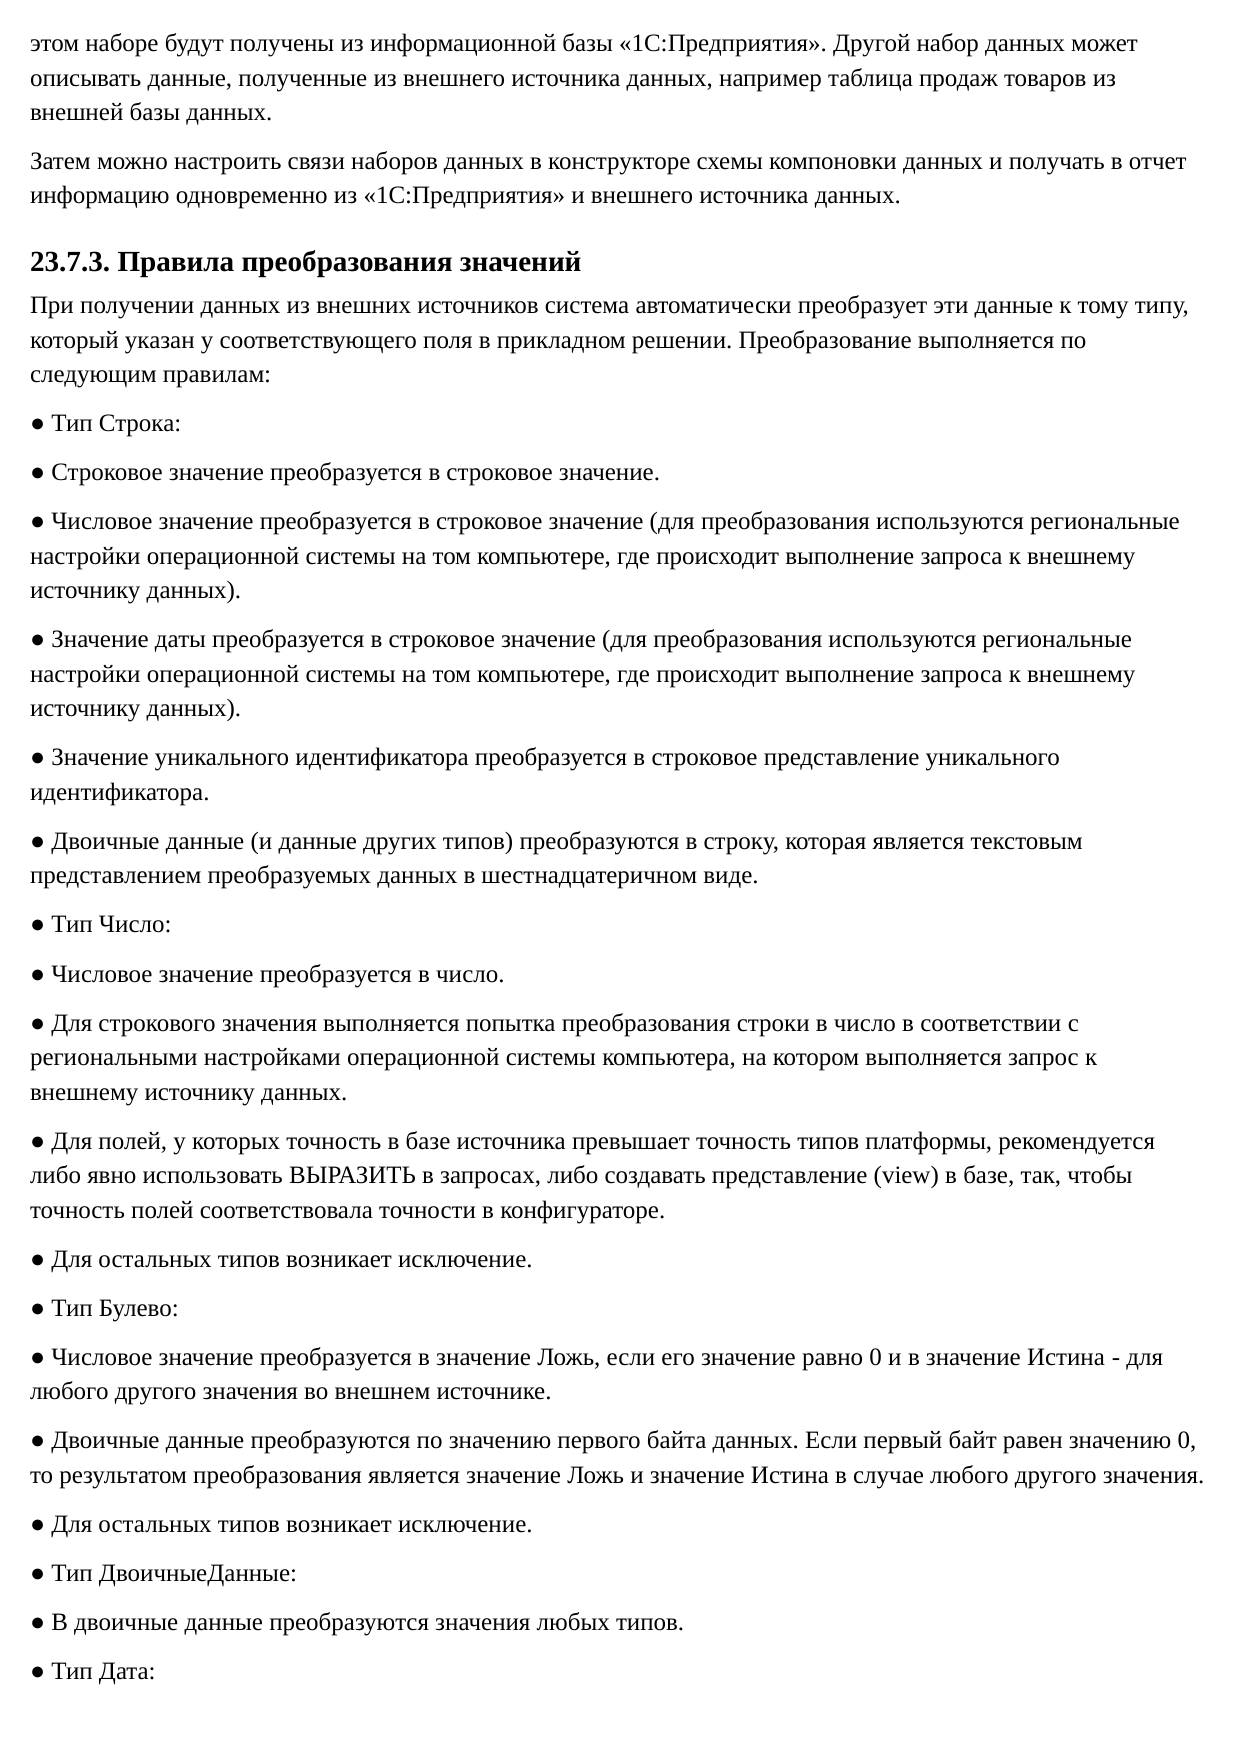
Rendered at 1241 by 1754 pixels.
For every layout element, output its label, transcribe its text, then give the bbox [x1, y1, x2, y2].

text ● Для полей, у которых точность в базе источника превышает точность типов платформы, рекомендуется либо явно использовать ВЫРАЗИТЬ в запросах, либо создавать представление (view) в базе, так, чтобы точность полей соответствовала точности в конфигураторе. [30, 1126, 1211, 1223]
text ● Числовое значение преобразуется в значение Ложь, если его значение равно 0 и в значение Истина ‑ для любого другого значения во внешнем источнике. [30, 1342, 1211, 1405]
text ● Двоичные данные преобразуются по значению первого байта данных. Если первый байт равен значению 0, то результатом преобразования является значение Ложь и значение Истина в случае любого другого значения. [30, 1425, 1211, 1489]
text ● Значение уникального идентификатора преобразуется в строковое представление уникального идентификатора. [30, 742, 1211, 806]
text При получении данных из внешних источников система автоматически преобразует эти данные к тому типу, который указан у соответствующего поля в прикладном решении. Преобразование выполняется по следующим правилам: [30, 290, 1211, 388]
text ● Тип Строка: [30, 408, 1211, 437]
text ● Для строкового значения выполняется попытка преобразования строки в число в соответствии с региональными настройками операционной системы компьютера, на котором выполняется запрос к внешнему источнику данных. [30, 1008, 1211, 1105]
text ● Тип ДвоичныеДанные: [30, 1558, 1211, 1587]
text ● Тип Булево: [30, 1293, 1211, 1322]
text ● Строковое значение преобразуется в строковое значение. [30, 457, 1211, 486]
text ● Значение даты преобразуется в строковое значение (для преобразования используются региональные настройки операционной системы на том компьютере, где происходит выполнение запроса к внешнему источнику данных). [30, 624, 1211, 722]
text этом наборе будут получены из информационной базы «1С:Предприятия». Другой набор данных может описывать данные, полученные из внешнего источника данных, например таблица продаж товаров из внешней базы данных. [30, 28, 1211, 126]
text ● Тип Дата: [30, 1656, 1211, 1685]
text ● Числовое значение преобразуется в строковое значение (для преобразования используются региональные настройки операционной системы на том компьютере, где происходит выполнение запроса к внешнему источнику данных). [30, 506, 1211, 604]
text ● Для остальных типов возникает исключение. [30, 1244, 1211, 1272]
text ● Тип Число: [30, 909, 1211, 938]
text ● Двоичные данные (и данные других типов) преобразуются в строку, которая является текстовым представлением преобразуемых данных в шестнадцатеричном виде. [30, 826, 1211, 889]
text ● Для остальных типов возникает исключение. [30, 1509, 1211, 1538]
text ● Числовое значение преобразуется в число. [30, 959, 1211, 987]
subtitle 23.7.3. Правила преобразования значений [30, 244, 1211, 278]
text Затем можно настроить связи наборов данных в конструкторе схемы компоновки данных и получать в отчет информацию одновременно из «1С:Предприятия» и внешнего источника данных. [30, 146, 1211, 209]
text ● В двоичные данные преобразуются значения любых типов. [30, 1607, 1211, 1636]
